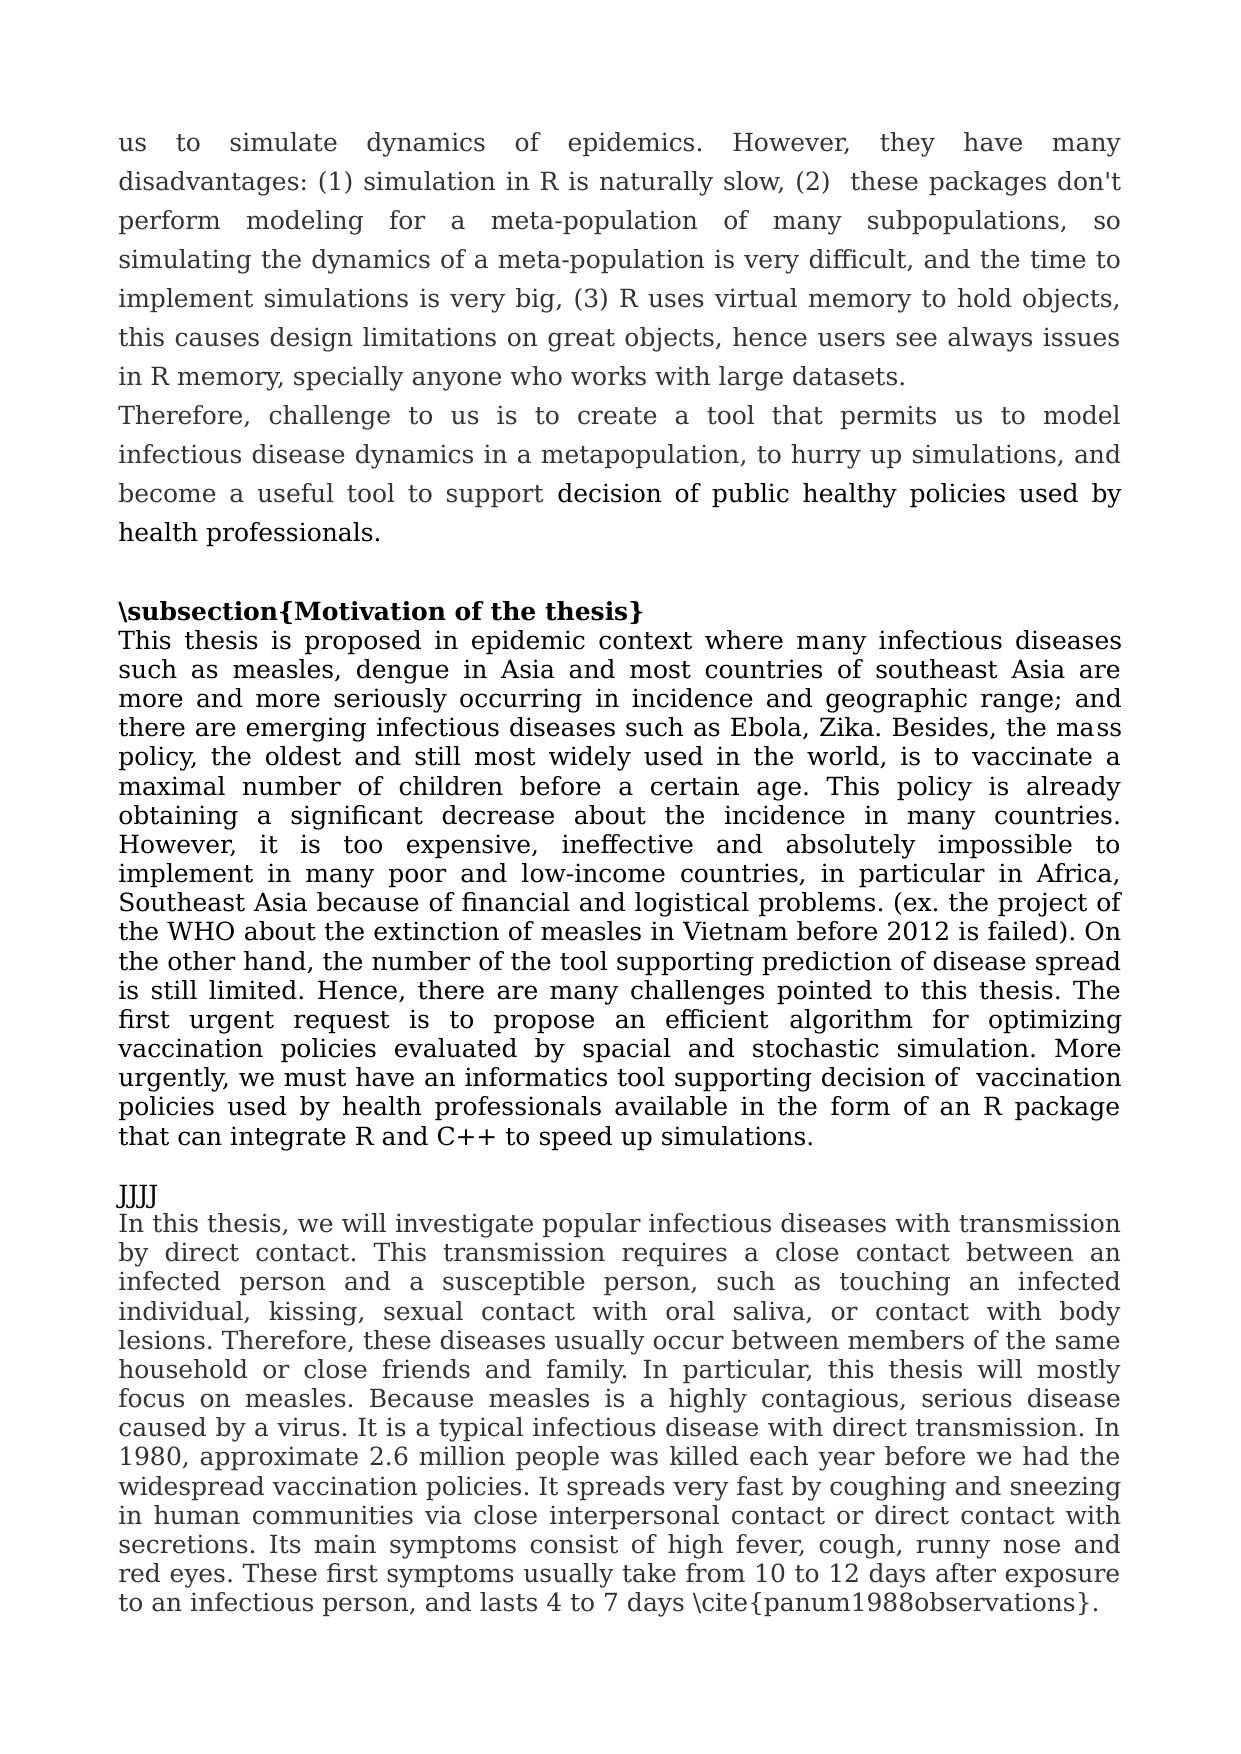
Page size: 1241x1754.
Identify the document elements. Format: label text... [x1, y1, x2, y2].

text Therefore, challenge to us is to create a tool that permits us to model infectious disease dynamics in a metapopulation, to hurry up simulations, and become a useful tool to support decision of public healthy policies used by health professionals. [118, 392, 1122, 548]
text \subsection{Motivation of the thesis} [118, 587, 1122, 626]
text In this thesis, we will investigate popular infectious diseases with transmission by direct contact. This transmission requires a close contact between an infected person and a susceptible person, such as touching an infected individual, kissing, sexual contact with oral saliva, or contact with body lesions. Therefore, these diseases usually occur between members of the same household or close friends and family. In particular, this thesis will mostly focus on measles. Because measles is a highly contagious, serious disease caused by a virus. It is a typical infectious disease with direct transmission. In 1980, approximate 2.6 million people was killed each year before we had the widespread vaccination policies. It spreads very fast by coughing and sneezing in human communities via close interpersonal contact or direct contact with secretions. Its main symptoms consist of high fever, cough, runny nose and red eyes. These first symptoms usually take from 10 to 12 days after exposure to an infectious person, and lasts 4 to 7 days \cite{panum1988observations}. [118, 1209, 1122, 1618]
text us to simulate dynamics of epidemics. However, they have many disadvantages: (1) simulation in R is naturally slow, (2) these packages don't perform modeling for a meta-population of many subpopulations, so simulating the dynamics of a meta-population is very difficult, and the time to implement simulations is very big, (3) R uses virtual memory to hold objects, this causes design limitations on great objects, hence users see always issues in R memory, specially anyone who works with large datasets. [118, 118, 1122, 392]
text JJJJ [118, 1180, 1122, 1209]
text This thesis is proposed in epidemic context where many infectious diseases such as measles, dengue in Asia and most countries of southeast Asia are more and more seriously occurring in incidence and geographic range; and there are emerging infectious diseases such as Ebola, Zika. Besides, the mass policy, the oldest and still most widely used in the world, is to vaccinate a maximal number of children before a certain age. This policy is already obtaining a significant decrease about the incidence in many countries. However, it is too expensive, ineffective and absolutely impossible to implement in many poor and low-income countries, in particular in Africa, Southeast Asia because of financial and logistical problems. (ex. the project of the WHO about the extinction of measles in Vietnam before 2012 is failed). On the other hand, the number of the tool supporting prediction of disease spread is still limited. Hence, there are many challenges pointed to this thesis. The first urgent request is to propose an efficient algorithm for optimizing vaccination policies evaluated by spacial and stochastic simulation. More urgently, we must have an informatics tool supporting decision of vaccination policies used by health professionals available in the form of an R package that can integrate R and C++ to speed up simulations. [118, 626, 1122, 1151]
